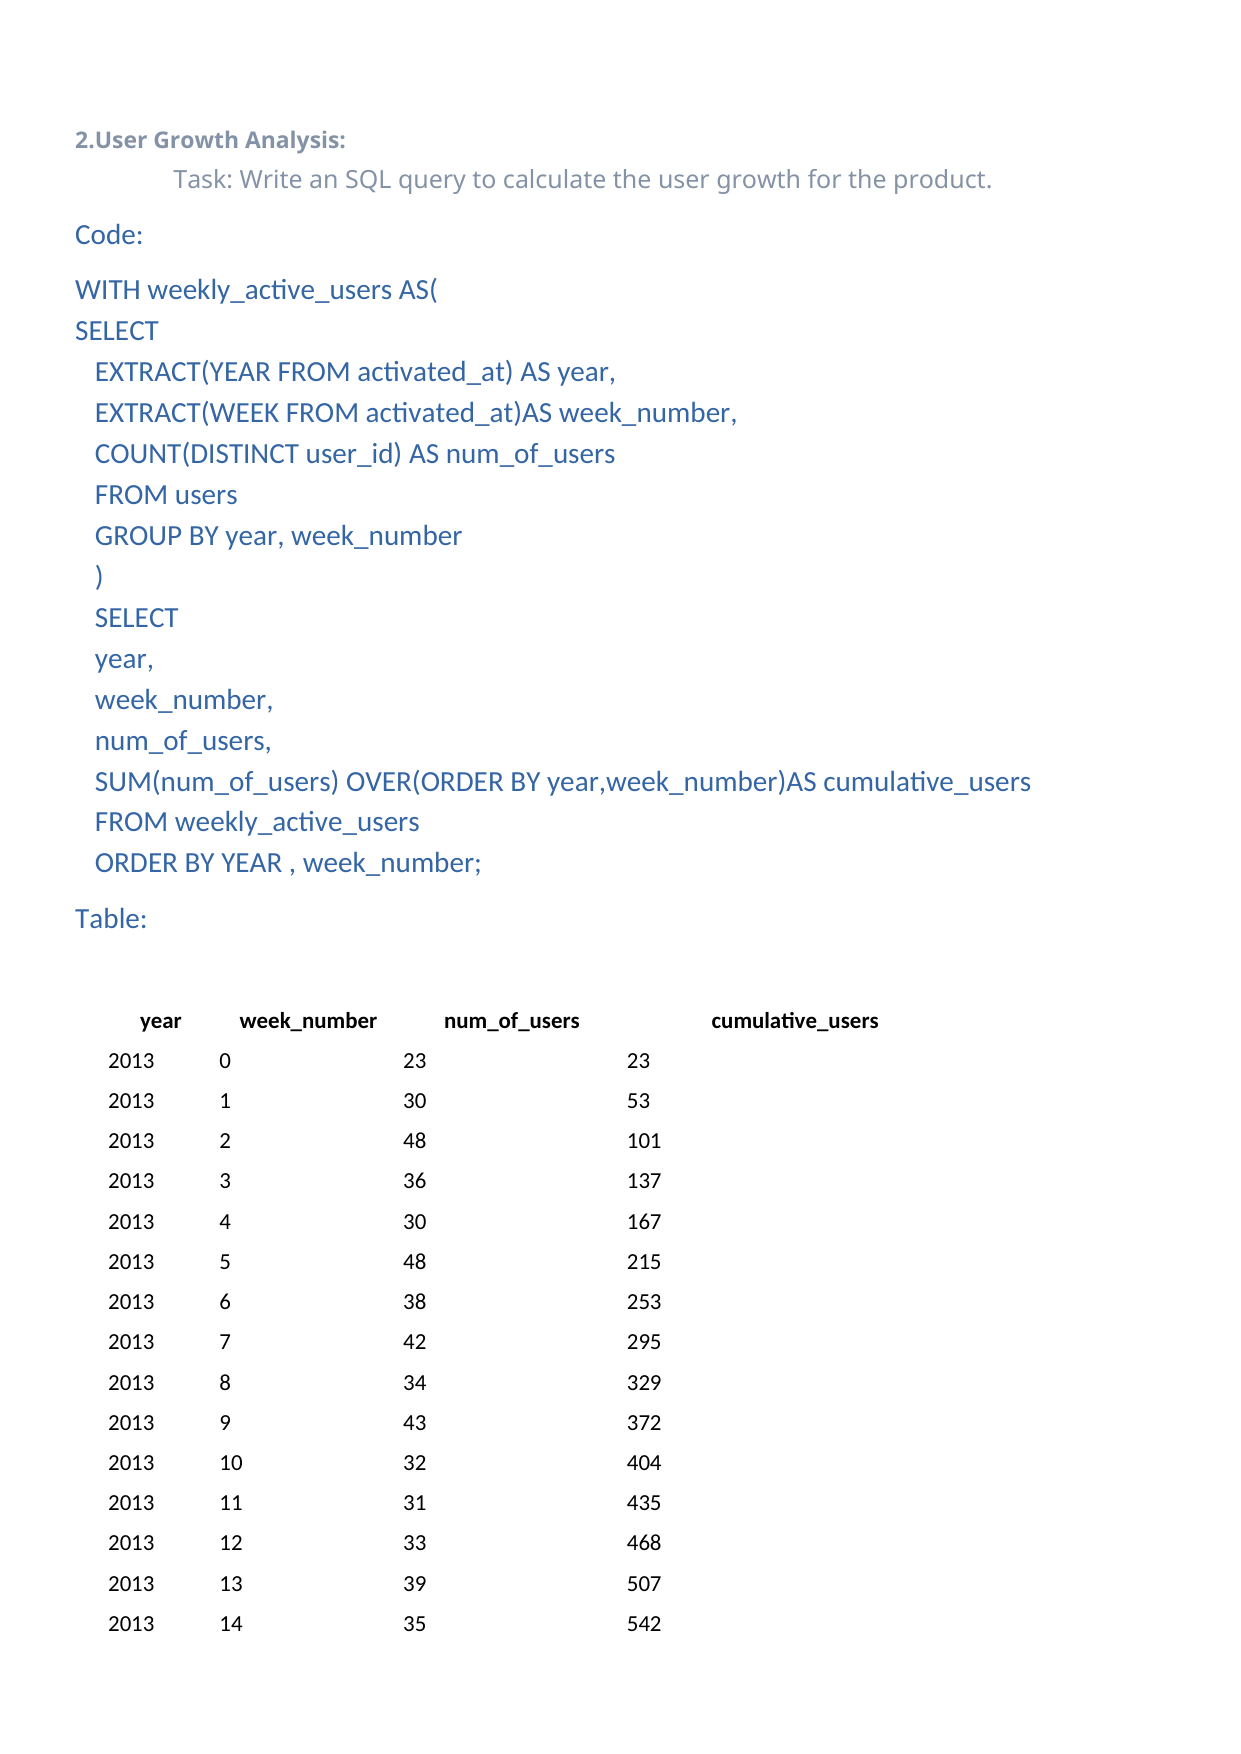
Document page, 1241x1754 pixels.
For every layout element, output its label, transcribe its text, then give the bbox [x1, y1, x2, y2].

table_cell 6 [216, 1293, 400, 1333]
table_cell 253 [624, 1293, 966, 1333]
table_cell [75, 1172, 105, 1212]
table_cell 435 [624, 1494, 966, 1534]
table_cell 34 [400, 1373, 624, 1413]
table_cell 5 [216, 1252, 400, 1292]
table_cell 404 [624, 1453, 966, 1493]
table_cell 372 [624, 1413, 966, 1453]
table_cell [75, 1494, 105, 1534]
table_cell 8 [216, 1373, 400, 1413]
text WITH weekly_active_users AS( SELECT EXTRACT(YEAR FROM activated_at) AS year, EXTRACT(WEEK FROM activated_at)AS week_number, COUNT(DISTINCT user_id) AS num_of_users FROM users GROUP BY year, week_number ) SELECT year, week_number, num_of_users, SUM(num_of_users) OVER(ORDER BY year,week_number)AS cumulative_users FROM weekly_active_users ORDER BY YEAR , week_number; [75, 271, 1165, 880]
table_cell 101 [624, 1132, 966, 1172]
table_cell 4 [216, 1212, 400, 1252]
table_cell 9 [216, 1413, 400, 1453]
table_cell 48 [400, 1132, 624, 1172]
table_cell 2013 [105, 1212, 216, 1252]
table_cell 35 [400, 1614, 624, 1654]
table_header cumulative_users [624, 1011, 966, 1051]
table_header num_of_users [400, 1011, 624, 1051]
table_cell 2013 [105, 1534, 216, 1574]
table_cell 12 [216, 1534, 400, 1574]
table_cell [75, 1132, 105, 1172]
table_cell 48 [400, 1252, 624, 1292]
table_cell 2013 [105, 1413, 216, 1453]
text 2.User Growth Analysis: Task: Write an SQL query to calculate the user growth for the product. [75, 124, 1165, 196]
table_cell 33 [400, 1534, 624, 1574]
table_cell [75, 1453, 105, 1493]
table_cell 7 [216, 1333, 400, 1373]
table_cell 2013 [105, 1333, 216, 1373]
table_cell 11 [216, 1494, 400, 1534]
table_cell 2013 [105, 1373, 216, 1413]
table_cell 2013 [105, 1051, 216, 1091]
table_cell 2013 [105, 1132, 216, 1172]
table_cell 137 [624, 1172, 966, 1212]
table_cell [75, 1534, 105, 1574]
table_cell [75, 1091, 105, 1132]
table_cell [75, 1051, 105, 1091]
table_cell 215 [624, 1252, 966, 1292]
table_header week_number [216, 1011, 400, 1051]
table_cell 2013 [105, 1453, 216, 1493]
table_cell 167 [624, 1212, 966, 1252]
table_cell 23 [624, 1051, 966, 1091]
table_cell 43 [400, 1413, 624, 1453]
table_cell 1 [216, 1091, 400, 1132]
table_cell [75, 1212, 105, 1252]
table_cell 329 [624, 1373, 966, 1413]
table_cell 10 [216, 1453, 400, 1493]
table_cell [75, 1614, 105, 1654]
table_cell 13 [216, 1574, 400, 1614]
table_cell 2013 [105, 1091, 216, 1132]
table_cell 295 [624, 1333, 966, 1373]
text Code: [75, 216, 1165, 251]
text Table: [75, 900, 1165, 936]
table_cell [75, 1252, 105, 1292]
table_cell 39 [400, 1574, 624, 1614]
table_cell 2013 [105, 1172, 216, 1212]
table_cell 2013 [105, 1614, 216, 1654]
table_header [75, 1011, 105, 1051]
table_cell 36 [400, 1172, 624, 1212]
table_cell 3 [216, 1172, 400, 1212]
table_header year [105, 1011, 216, 1051]
table_cell 0 [216, 1051, 400, 1091]
table_cell [75, 1373, 105, 1413]
table_cell 2013 [105, 1293, 216, 1333]
table_cell 2013 [105, 1574, 216, 1614]
table_cell 507 [624, 1574, 966, 1614]
table_cell 30 [400, 1212, 624, 1252]
table_cell 31 [400, 1494, 624, 1534]
table_cell 38 [400, 1293, 624, 1333]
table_cell 468 [624, 1534, 966, 1574]
table_cell 2013 [105, 1494, 216, 1534]
table_cell 2013 [105, 1252, 216, 1292]
table_cell 23 [400, 1051, 624, 1091]
table_cell 2 [216, 1132, 400, 1172]
table_cell 14 [216, 1614, 400, 1654]
table_cell 42 [400, 1333, 624, 1373]
table_cell [75, 1574, 105, 1614]
table_cell [75, 1333, 105, 1373]
table_cell 30 [400, 1091, 624, 1132]
table_cell 542 [624, 1614, 966, 1654]
table_cell 32 [400, 1453, 624, 1493]
table_cell [75, 1293, 105, 1333]
table_cell 53 [624, 1091, 966, 1132]
table_cell [75, 1413, 105, 1453]
